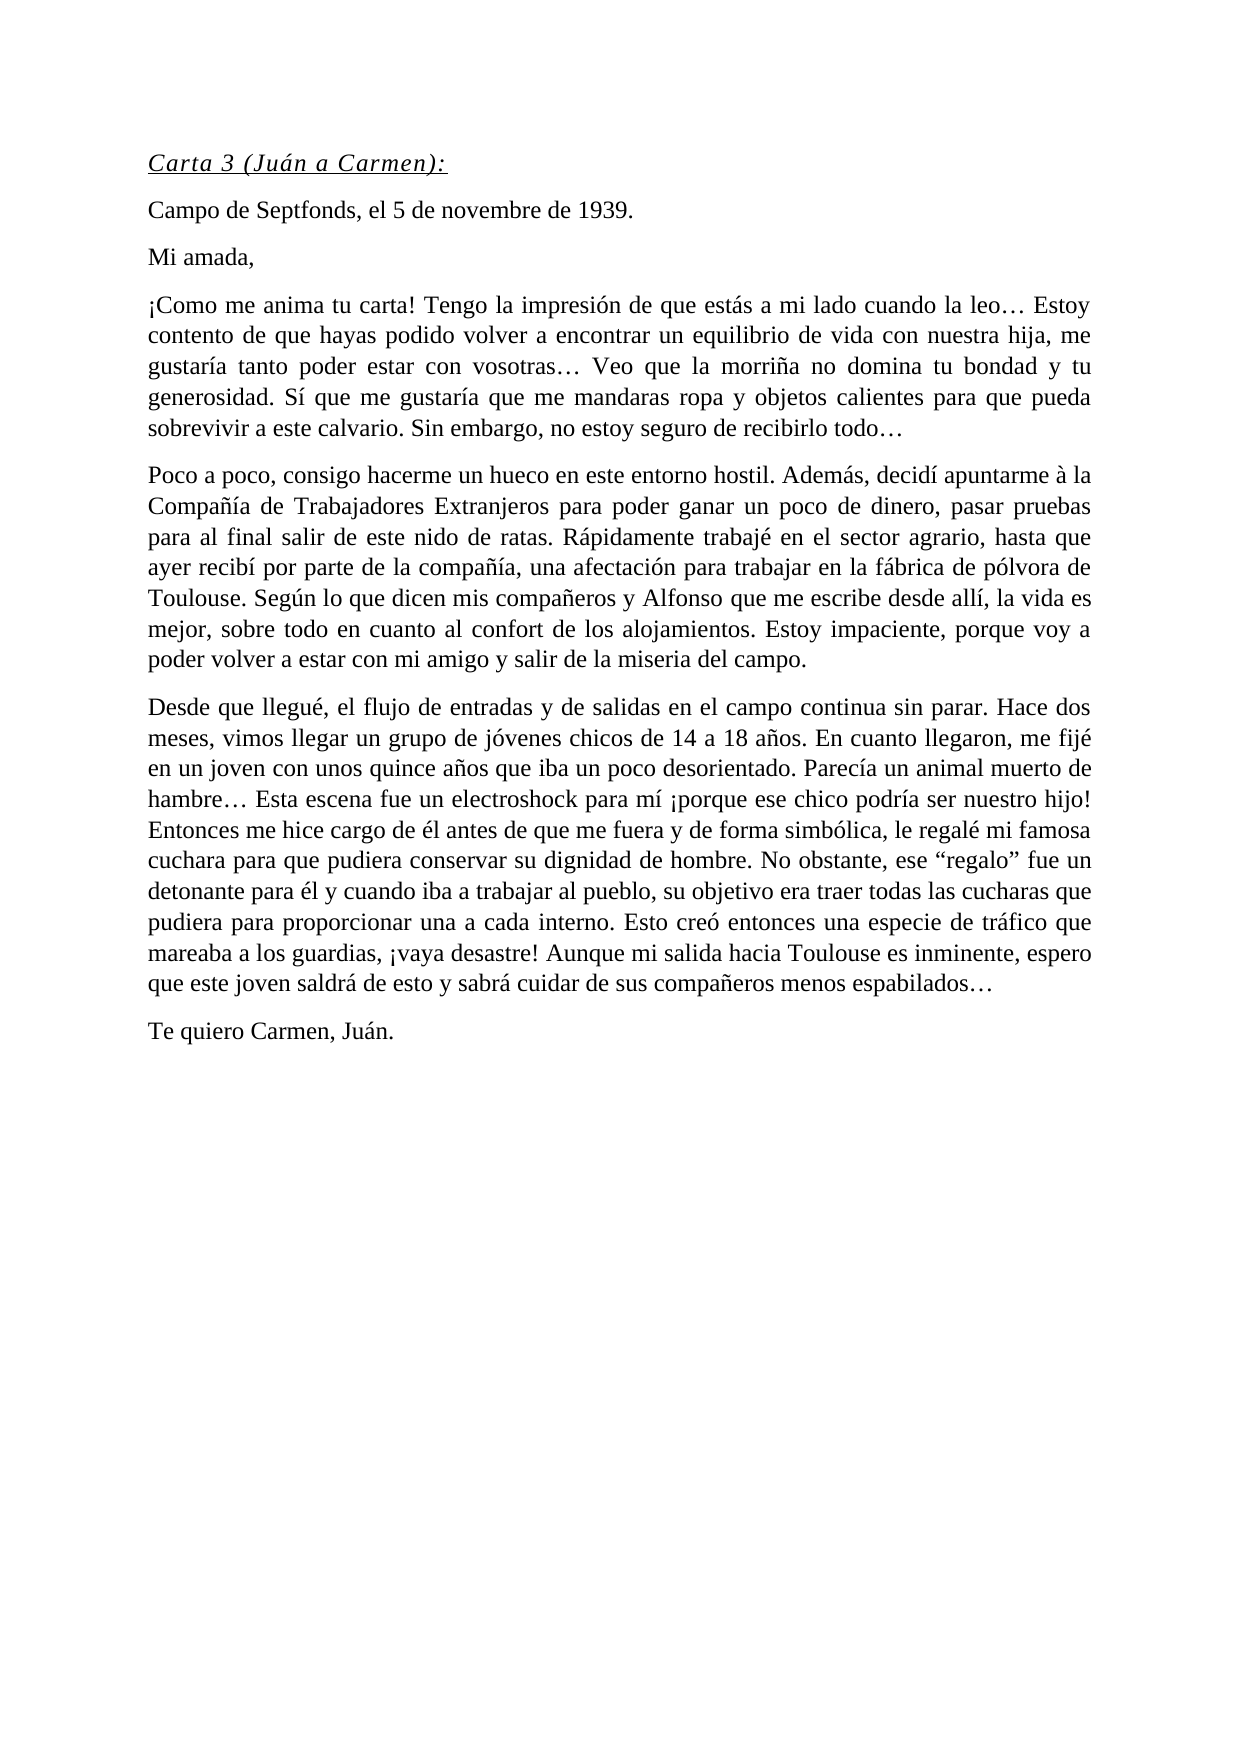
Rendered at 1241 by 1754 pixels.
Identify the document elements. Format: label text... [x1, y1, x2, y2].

text Desde que llegué, el flujo de entradas y de salidas en el campo continua sin parar. Hace dos meses, vimos llegar un grupo de jóvenes chicos de 14 a 18 años. En cuanto llegaron, me fijé en un joven con unos quince años que iba un poco desorientado. Parecía un animal muerto de hambre… Esta escena fue un electroshock para mí ¡porque ese chico podría ser nuestro hijo! Entonces me hice cargo de él antes de que me fuera y de forma simbólica, le regalé mi famosa cuchara para que pudiera conservar su dignidad de hombre. No obstante, ese “regalo” fue un detonante para él y cuando iba a trabajar al pueblo, su objetivo era traer todas las cucharas que pudiera para proporcionar una a cada interno. Esto creó entonces una especie de tráfico que mareaba a los guardias, ¡vaya desastre! Aunque mi salida hacia Toulouse es inminente, espero que este joven saldrá de esto y sabrá cuidar de sus compañeros menos espabilados… [148, 692, 1093, 997]
text ¡Como me anima tu carta! Tengo la impresión de que estás a mi lado cuando la leo… Estoy contento de que hayas podido volver a encontrar un equilibrio de vida con nuestra hija, me gustaría tanto poder estar con vosotras… Veo que la morriña no domina tu bondad y tu generosidad. Sí que me gustaría que me mandaras ropa y objetos calientes para que pueda sobrevivir a este calvario. Sin embargo, no estoy seguro de recibirlo todo… [148, 290, 1093, 441]
subtitle Carta 3 (Juán a Carmen): [148, 148, 1093, 176]
text Campo de Septfonds, el 5 de novembre de 1939. [148, 195, 1093, 224]
text Mi amada, [148, 242, 1093, 271]
text Te quiero Carmen, Juán. [148, 1016, 1093, 1044]
text Poco a poco, consigo hacerme un hueco en este entorno hostil. Además, decidí apuntarme à la Compañía de Trabajadores Extranjeros para poder ganar un poco de dinero, pasar pruebas para al final salir de este nido de ratas. Rápidamente trabajé en el sector agrario, hasta que ayer recibí por parte de la compañía, una afectación para trabajar en la fábrica de pólvora de Toulouse. Según lo que dicen mis compañeros y Alfonso que me escribe desde allí, la vida es mejor, sobre todo en cuanto al confort de los alojamientos. Estoy impaciente, porque voy a poder volver a estar con mi amigo y salir de la miseria del campo. [148, 460, 1093, 673]
